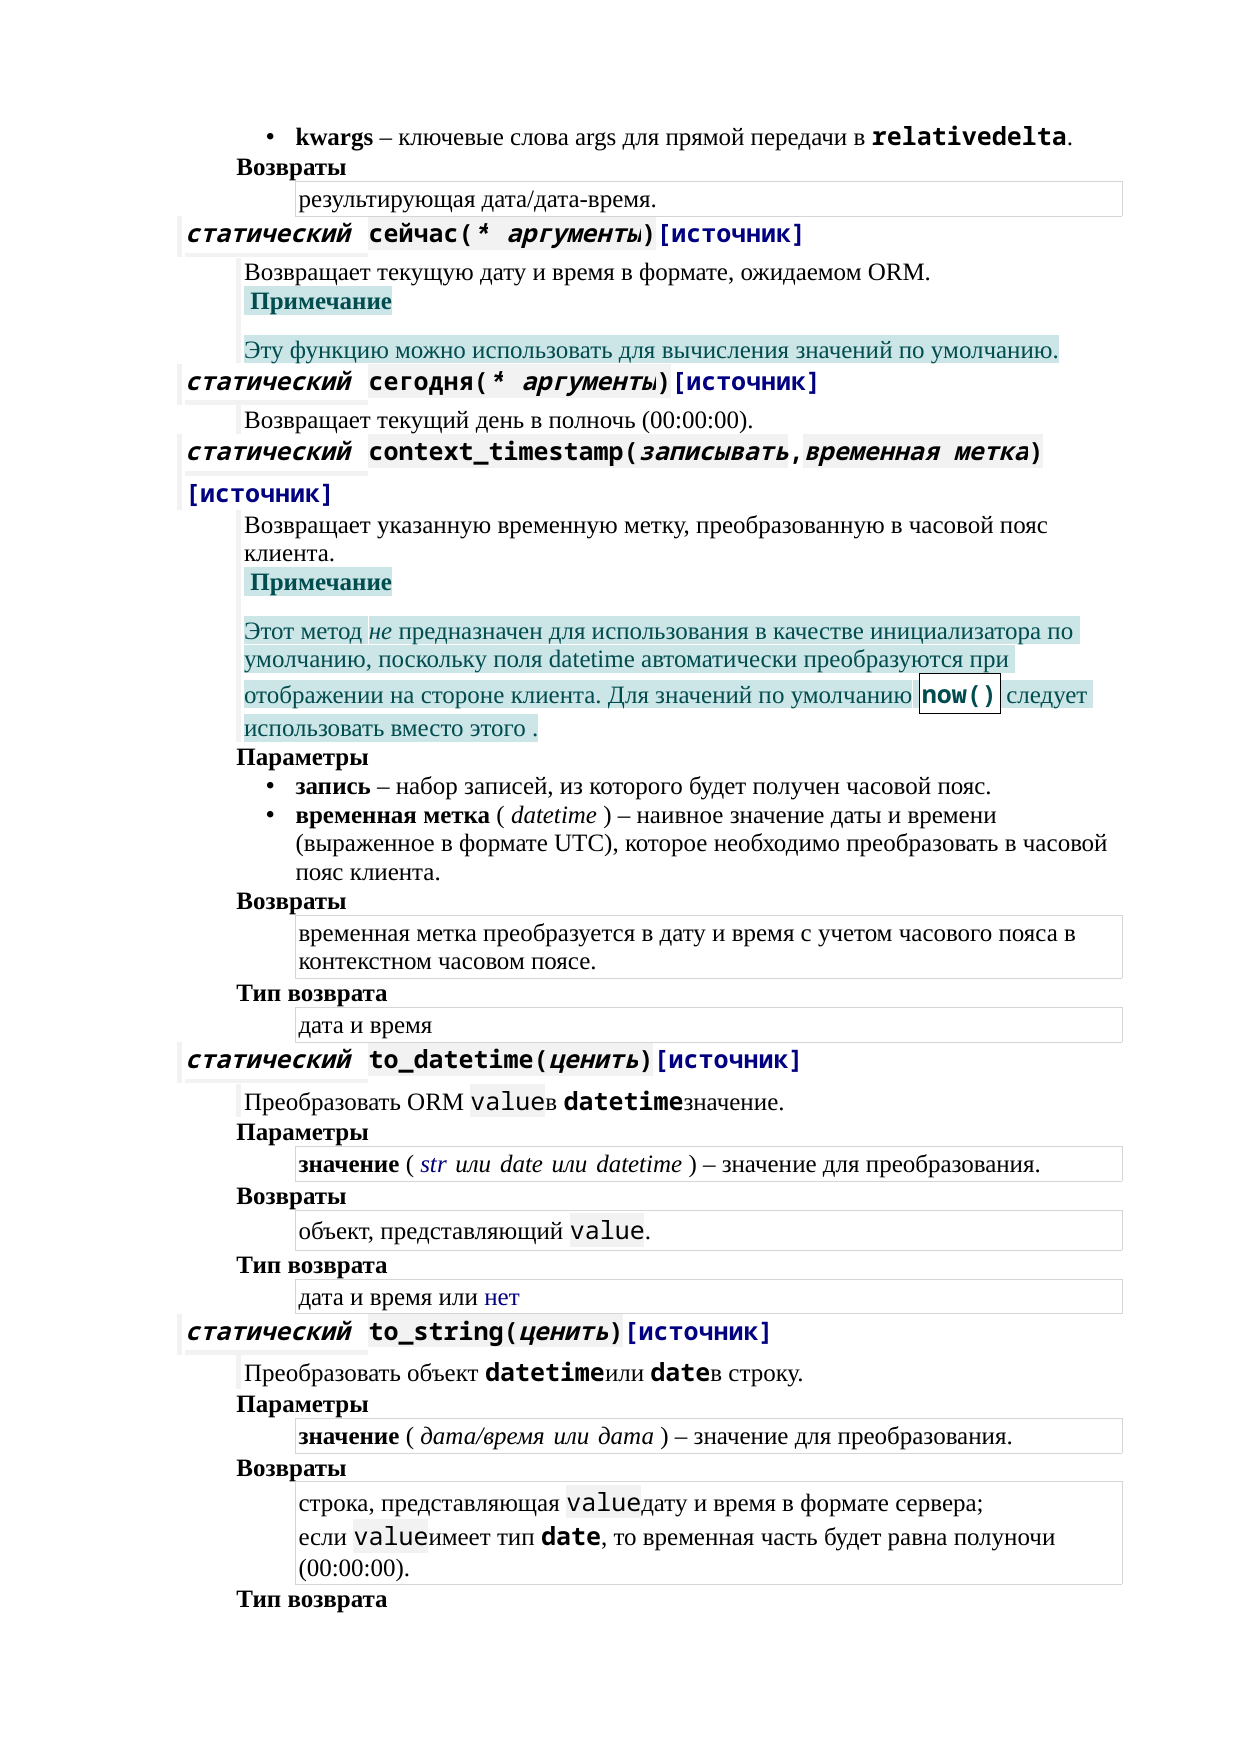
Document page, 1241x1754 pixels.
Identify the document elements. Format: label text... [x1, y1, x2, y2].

list Этот метод не предназначен для использования в качестве инициализатора по умолчанию, поскольку поля datetime автоматически преобразуются при отображении на стороне клиента. Для значений по умолчанию now() следует использовать вместо этого . [241, 616, 1122, 742]
text Примечание [241, 567, 1122, 596]
list дата и время или нет [296, 1280, 1122, 1313]
subtitle Возвраты [236, 152, 1122, 181]
subtitle Тип возврата [236, 1250, 1122, 1279]
list kwargs – ключевые слова args для прямой передачи в relativedelta. [295, 118, 1122, 152]
list Возвращает текущий день в полночь (00:00:00). [241, 405, 1122, 434]
list временная метка преобразуется в дату и время с учетом часового пояса в контекстном часовом поясе. [296, 916, 1122, 978]
list дата и время [296, 1008, 1122, 1042]
list значение ( дата/время или дата ) – значение для преобразования. [296, 1419, 1122, 1453]
list Возвращает указанную временную метку, преобразованную в часовой пояс клиента. [241, 510, 1122, 567]
subtitle статический to_string(ценить)[источник] [177, 1313, 1122, 1355]
list результирующая дата/дата-время. [296, 182, 1122, 216]
subtitle Возвраты [236, 886, 1122, 915]
subtitle статический сейчас(* аргументы)[источник] [182, 216, 1122, 257]
list временная метка ( datetime ) – наивное значение даты и времени (выраженное в формате UTC), которое необходимо преобразовать в часовой пояс клиента. [295, 800, 1122, 886]
subtitle Параметры [236, 742, 1122, 771]
list Возвращает текущую дату и время в формате, ожидаемом ORM. [236, 257, 1122, 286]
list значение ( str или date или datetime ) – значение для преобразования. [296, 1147, 1122, 1181]
text Примечание [241, 286, 1122, 315]
list Эту функцию можно использовать для вычисления значений по умолчанию. [241, 335, 1122, 363]
subtitle статический сегодня(* аргументы)[источник] [177, 363, 1122, 405]
subtitle статический context_timestamp(записывать,временная метка)[источник] [182, 434, 1122, 510]
subtitle Параметры [236, 1117, 1122, 1146]
list объект, представляющий value. [296, 1211, 1122, 1250]
list строка, представляющая valueдату и время в формате сервера; если valueимеет тип date, то временная часть будет равна полуночи (00:00:00). [296, 1482, 1122, 1584]
subtitle Тип возврата [236, 978, 1122, 1007]
list Преобразовать объект datetimeили dateв строку. [241, 1355, 1122, 1389]
subtitle Тип возврата [236, 1584, 1122, 1613]
list Преобразовать ORM valueв datetimeзначение. [236, 1083, 1122, 1117]
subtitle Возвраты [236, 1181, 1122, 1210]
list запись – набор записей, из которого будет получен часовой пояс. [295, 771, 1122, 800]
subtitle статический to_datetime(ценить)[источник] [182, 1042, 1122, 1083]
subtitle Возвраты [236, 1453, 1122, 1481]
subtitle Параметры [236, 1389, 1122, 1418]
